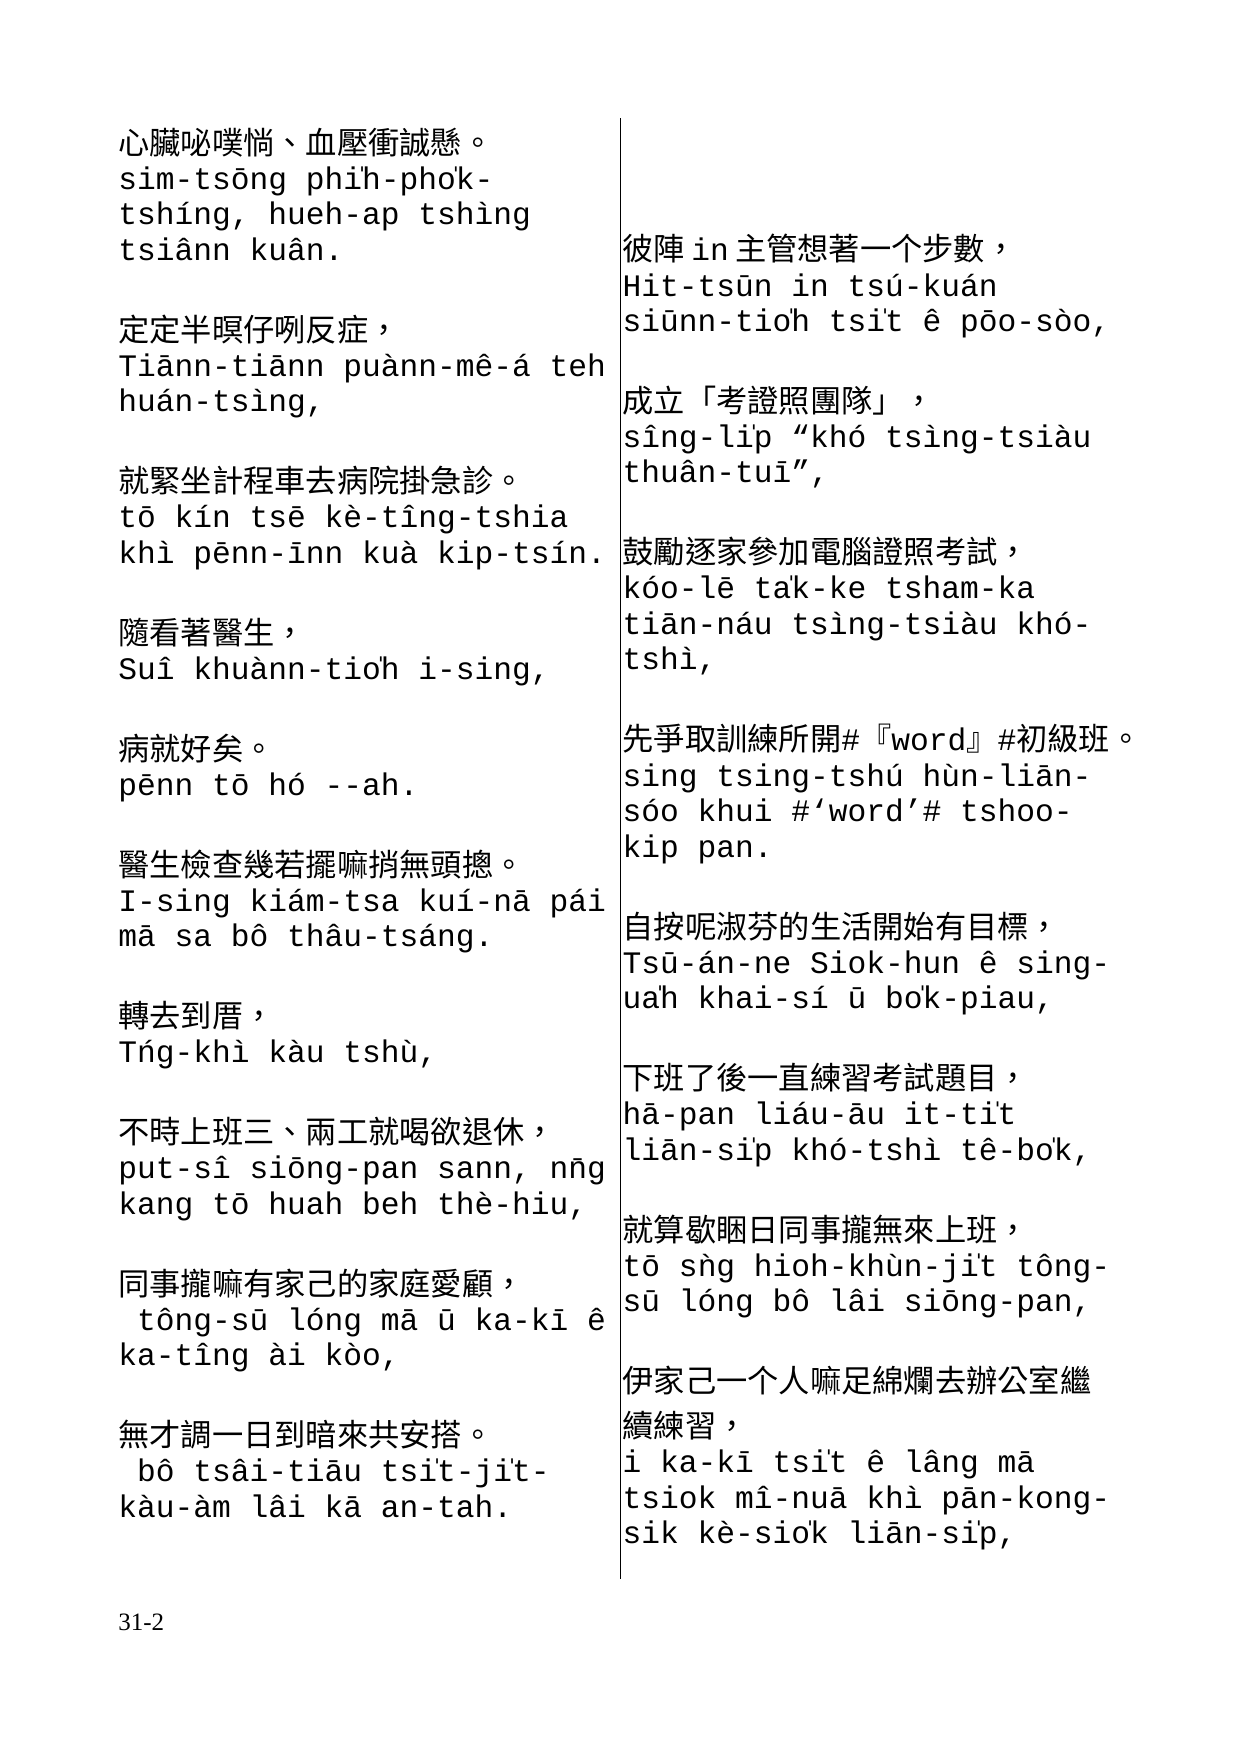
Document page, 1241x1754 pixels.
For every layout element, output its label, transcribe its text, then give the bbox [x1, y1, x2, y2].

text 隨看著醫生， [118, 608, 618, 653]
text 定定半暝仔咧反症， [118, 305, 618, 350]
text 病就好矣。 [118, 724, 618, 769]
text 就算歇睏日同事攏無來上班， [622, 1205, 1122, 1250]
text 心臟咇噗惝、血壓衝誠懸。 [118, 118, 618, 163]
text Suî khuànn-tio̍h i-sing, [118, 653, 618, 688]
text 鼓勵逐家參加電腦證照考試， [622, 528, 1122, 573]
text 無才調一日到暗來共安搭。 [118, 1410, 618, 1456]
text tông-sū lóng mā ū ka-kī ê ka-tîng ài kòo, [118, 1304, 618, 1375]
text 不時上班三、兩工就喝欲退休， [118, 1107, 618, 1153]
text bô tsâi-tiāu tsi̍t-ji̍t-kàu-àm lâi kā an-tah. [118, 1456, 618, 1526]
text 彼陣in主管想著一个步數， [622, 224, 1122, 270]
text tō sǹg hioh-khùn-ji̍t tông-sū lóng bô lâi siōng-pan, [622, 1250, 1122, 1321]
text Hit-tsūn in tsú-kuán siūnn-tio̍h tsi̍t ê pōo-sòo, [622, 270, 1122, 341]
text 先爭取訓練所開#『word』#初級班。 [622, 714, 1122, 760]
text i ka-kī tsi̍t ê lâng mā tsiok mî-nuā khì pān-kong-sik kè-sio̍k liān-si̍p, [622, 1447, 1122, 1553]
text 就緊坐計程車去病院掛急診。 [118, 456, 618, 502]
text hā-pan liáu-āu it-ti̍t liān-si̍p khó-tshì tê-bo̍k, [622, 1098, 1122, 1169]
text sing tsing-tshú hùn-liān-sóo khui #‘word’# tshoo-kip pan. [622, 760, 1122, 866]
text put-sî siōng-pan sann, nn̄g kang tō huah beh thè-hiu, [118, 1153, 618, 1223]
text 下班了後一直練習考試題目， [622, 1053, 1122, 1098]
text 自按呢淑芬的生活開始有目標， [622, 902, 1122, 947]
text tō kín tsē kè-tîng-tshia khì pēnn-īnn kuà kip-tsín. [118, 502, 618, 572]
text 伊家己一个人嘛足綿爛去辦公室繼續練習， [622, 1356, 1122, 1447]
text Tńg-khì kàu tshù, [118, 1037, 618, 1072]
text 轉去到厝， [118, 991, 618, 1037]
text sim-tsōng phi̍h-pho̍k-tshíng, hueh-ap tshìng tsiânn kuân. [118, 163, 618, 269]
text pēnn tō hó --ah. [118, 769, 618, 804]
text 醫生檢查幾若擺嘛捎無頭摠。 [118, 840, 618, 885]
text sîng-li̍p “khó tsìng-tsiàu thuân-tuī”, [622, 421, 1122, 492]
text 同事攏嘛有家己的家庭愛顧， [118, 1259, 618, 1304]
text kóo-lē ta̍k-ke tsham-ka tiān-náu tsìng-tsiàu khó-tshì, [622, 573, 1122, 679]
text 成立「考證照團隊」， [622, 376, 1122, 421]
text I-sing kiám-tsa kuí-nā pái mā sa bô thâu-tsáng. [118, 885, 618, 956]
text Tiānn-tiānn puànn-mê-á teh huán-tsìng, [118, 350, 618, 421]
text Tsū-án-ne Siok-hun ê sing-ua̍h khai-sí ū bo̍k-piau, [622, 947, 1122, 1018]
